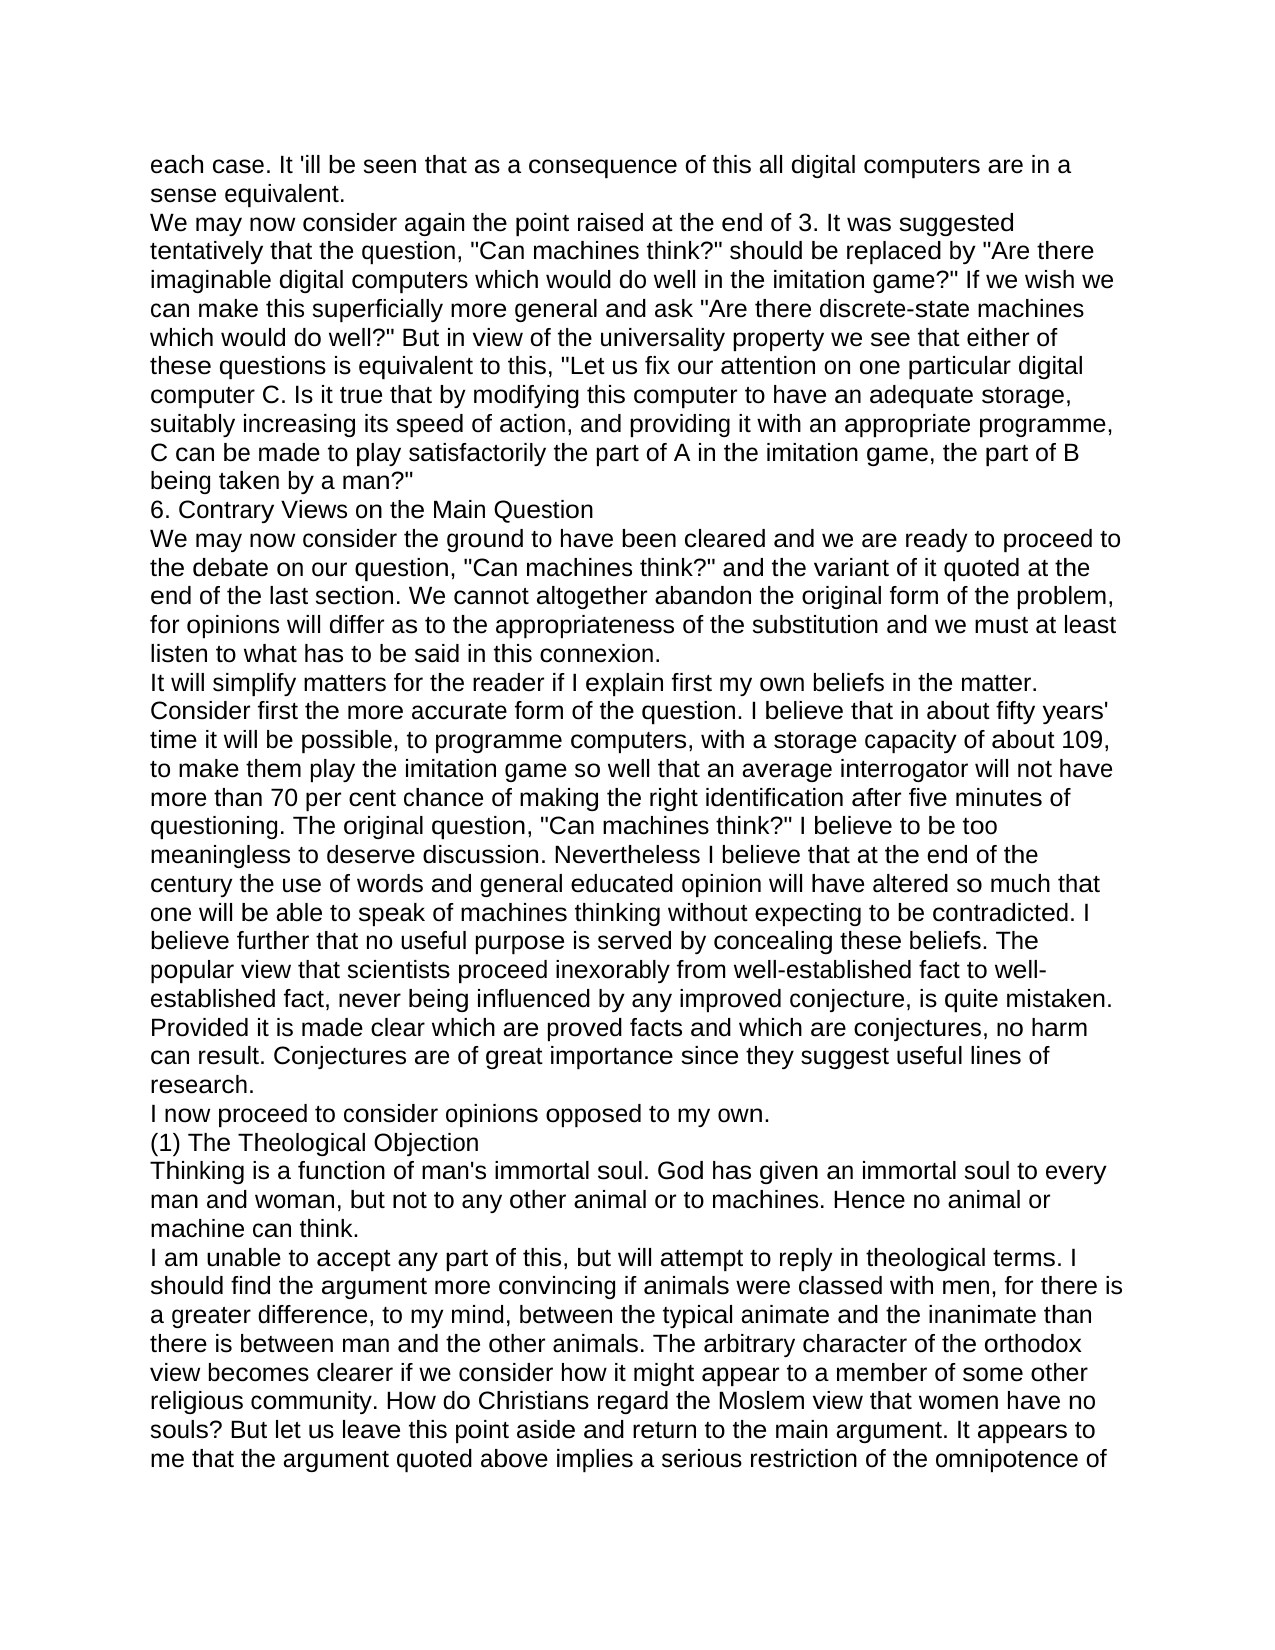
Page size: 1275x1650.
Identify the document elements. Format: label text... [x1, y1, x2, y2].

text Thinking is a function of man's immortal soul. God has given an immortal soul to every man and woman, but not to any other animal or to machines. Hence no animal or machine can think. [150, 1156, 1125, 1242]
text We may now consider the ground to have been cleared and we are ready to proceed to the debate on our question, "Can machines think?" and the variant of it quoted at the end of the last section. We cannot altogether abandon the original form of the problem, for opinions will differ as to the appropriateness of the substitution and we must at least listen to what has to be said in this connexion. [150, 524, 1125, 667]
text It will simplify matters for the reader if I explain first my own beliefs in the matter. Consider first the more accurate form of the question. I believe that in about fifty years' time it will be possible, to programme computers, with a storage capacity of about 109, to make them play the imitation game so well that an average interrogator will not have more than 70 per cent chance of making the right identification after five minutes of questioning. The original question, "Can machines think?" I believe to be too meaningless to deserve discussion. Nevertheless I believe that at the end of the century the use of words and general educated opinion will have altered so much that one will be able to speak of machines thinking without expecting to be contradicted. I believe further that no useful purpose is served by concealing these beliefs. The popular view that scientists proceed inexorably from well-established fact to well-established fact, never being influenced by any improved conjecture, is quite mistaken. Provided it is made clear which are proved facts and which are conjectures, no harm can result. Conjectures are of great importance since they suggest useful lines of research. [150, 667, 1125, 1099]
text (1) The Theological Objection [150, 1127, 1125, 1156]
text 6. Contrary Views on the Main Question [150, 495, 1125, 524]
text I am unable to accept any part of this, but will attempt to reply in theological terms. I should find the argument more convincing if animals were classed with men, for there is a greater difference, to my mind, between the typical animate and the inanimate than there is between man and the other animals. The arbitrary character of the orthodox view becomes clearer if we consider how it might appear to a member of some other religious community. How do Christians regard the Moslem view that women have no souls? But let us leave this point aside and return to the main argument. It appears to me that the argument quoted above implies a serious restriction of the omnipotence of [150, 1242, 1125, 1472]
text I now proceed to consider opinions opposed to my own. [150, 1099, 1125, 1127]
text We may now consider again the point raised at the end of 3. It was suggested tentatively that the question, "Can machines think?" should be replaced by "Are there imaginable digital computers which would do well in the imitation game?" If we wish we can make this superficially more general and ask "Are there discrete-state machines which would do well?" But in view of the universality property we see that either of these questions is equivalent to this, "Let us fix our attention on one particular digital computer C. Is it true that by modifying this computer to have an adequate storage, suitably increasing its speed of action, and providing it with an appropriate programme, C can be made to play satisfactorily the part of A in the imitation game, the part of B being taken by a man?" [150, 207, 1125, 495]
text each case. It 'ill be seen that as a consequence of this all digital computers are in a sense equivalent. [150, 150, 1125, 207]
